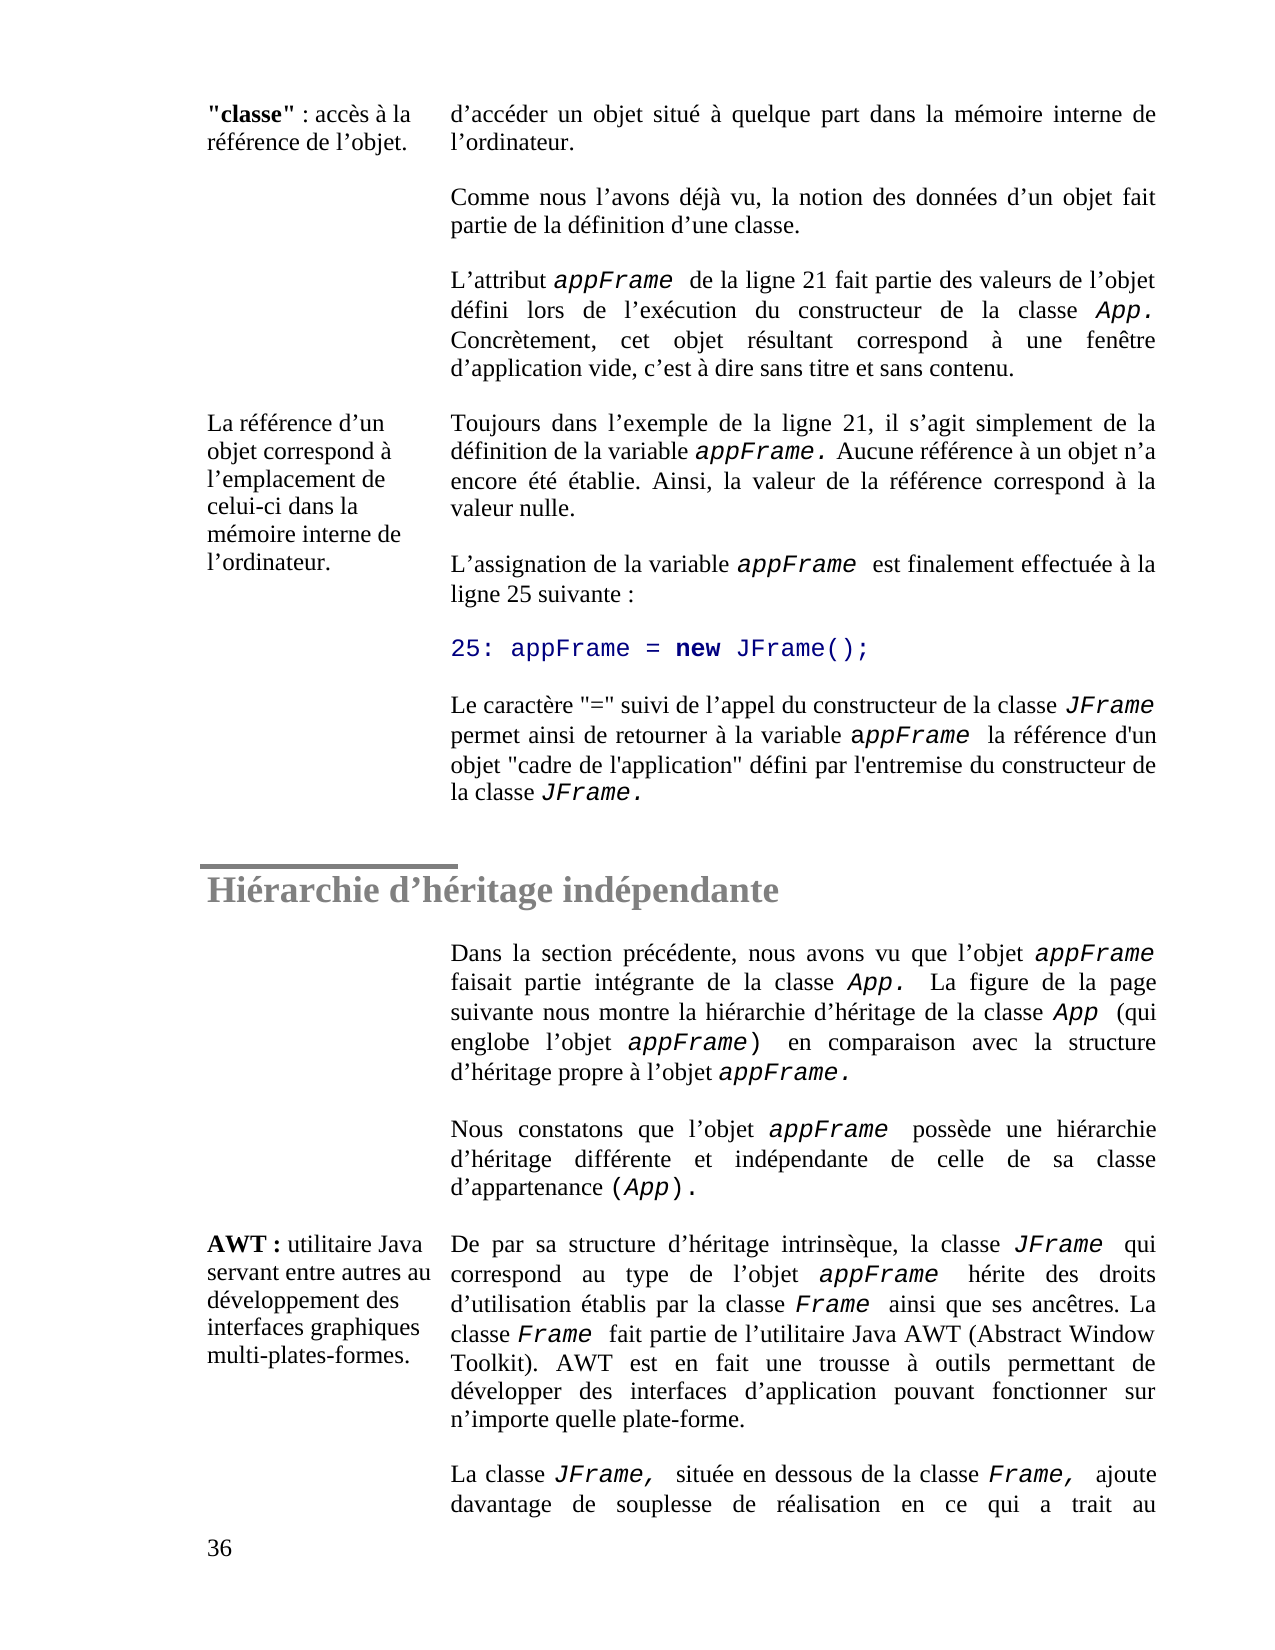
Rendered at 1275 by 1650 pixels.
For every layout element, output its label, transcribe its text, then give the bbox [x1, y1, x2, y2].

table_header [200, 184, 443, 239]
table_header L’attribut appFrame de la ligne 21 fait partie des valeurs de l’objet défini lors de l’exécution du constructeur de la classe App. Concrètement, cet objet résultant correspond à une fenêtre d’application vide, c’est à dire sans titre et sans contenu. [443, 267, 1163, 382]
table_header AWT : utilitaire Java servant entre autres au développement des interfaces graphiques multi-plates-formes. [200, 1230, 443, 1433]
table_header 25: appFrame = new JFrame(); [443, 635, 1163, 663]
table_header [200, 1460, 443, 1518]
table_header Comme nous l’avons déjà vu, la notion des données d’un objet fait partie de la définition d’une classe. [443, 184, 1164, 239]
table_header Le caractère "=" suivi de l’appel du constructeur de la classe JFrame permet ainsi de retourner à la variable appFrame la référence d'un objet "cadre de l'application" défini par l'entremise du constructeur de la classe JFrame. [443, 691, 1164, 808]
table_header La référence d’un objet correspond à l’emplacement de celui-ci dans la mémoire interne de l’ordinateur. [200, 409, 443, 607]
table_header [200, 1115, 443, 1203]
table_header d’accéder un objet situé à quelque part dans la mémoire interne de l’ordinateur. [443, 100, 1164, 156]
table_header [200, 267, 443, 382]
subtitle Hiérarchie d’héritage indépendante [207, 869, 1157, 911]
table_header [200, 635, 443, 663]
table_header De par sa structure d’héritage intrinsèque, la classe JFrame qui correspond au type de l’objet appFrame hérite des droits d’utilisation établis par la classe Frame ainsi que ses ancêtres. La classe Frame fait partie de l’utilitaire Java AWT (Abstract Window Toolkit). AWT est en fait une trousse à outils permettant de développer des interfaces d’application pouvant fonctionner sur n’importe quelle plate-forme. [443, 1230, 1163, 1433]
table_header Dans la section précédente, nous avons vu que l’objet appFrame faisait partie intégrante de la classe App. La figure de la page suivante nous montre la hiérarchie d’héritage de la classe App (qui englobe l’objet appFrame) en comparaison avec la structure d’héritage propre à l’objet appFrame. [443, 939, 1164, 1088]
table_header "classe" : accès à la référence de l’objet. [200, 100, 443, 156]
table_header Nous constatons que l’objet appFrame possède une hiérarchie d’héritage différente et indépendante de celle de sa classe d’appartenance (App). [443, 1115, 1164, 1203]
table_header [200, 864, 458, 869]
table_header [200, 939, 443, 1088]
table_header La classe JFrame, située en dessous de la classe Frame, ajoute davantage de souplesse de réalisation en ce qui a trait au [443, 1460, 1164, 1518]
table_header Toujours dans l’exemple de la ligne 21, il s’agit simplement de la définition de la variable appFrame. Aucune référence à un objet n’a encore été établie. Ainsi, la valeur de la référence correspond à la valeur nulle. L’assignation de la variable appFrame est finalement effectuée à la ligne 25 suivante : [443, 409, 1163, 607]
table_header [200, 691, 443, 808]
